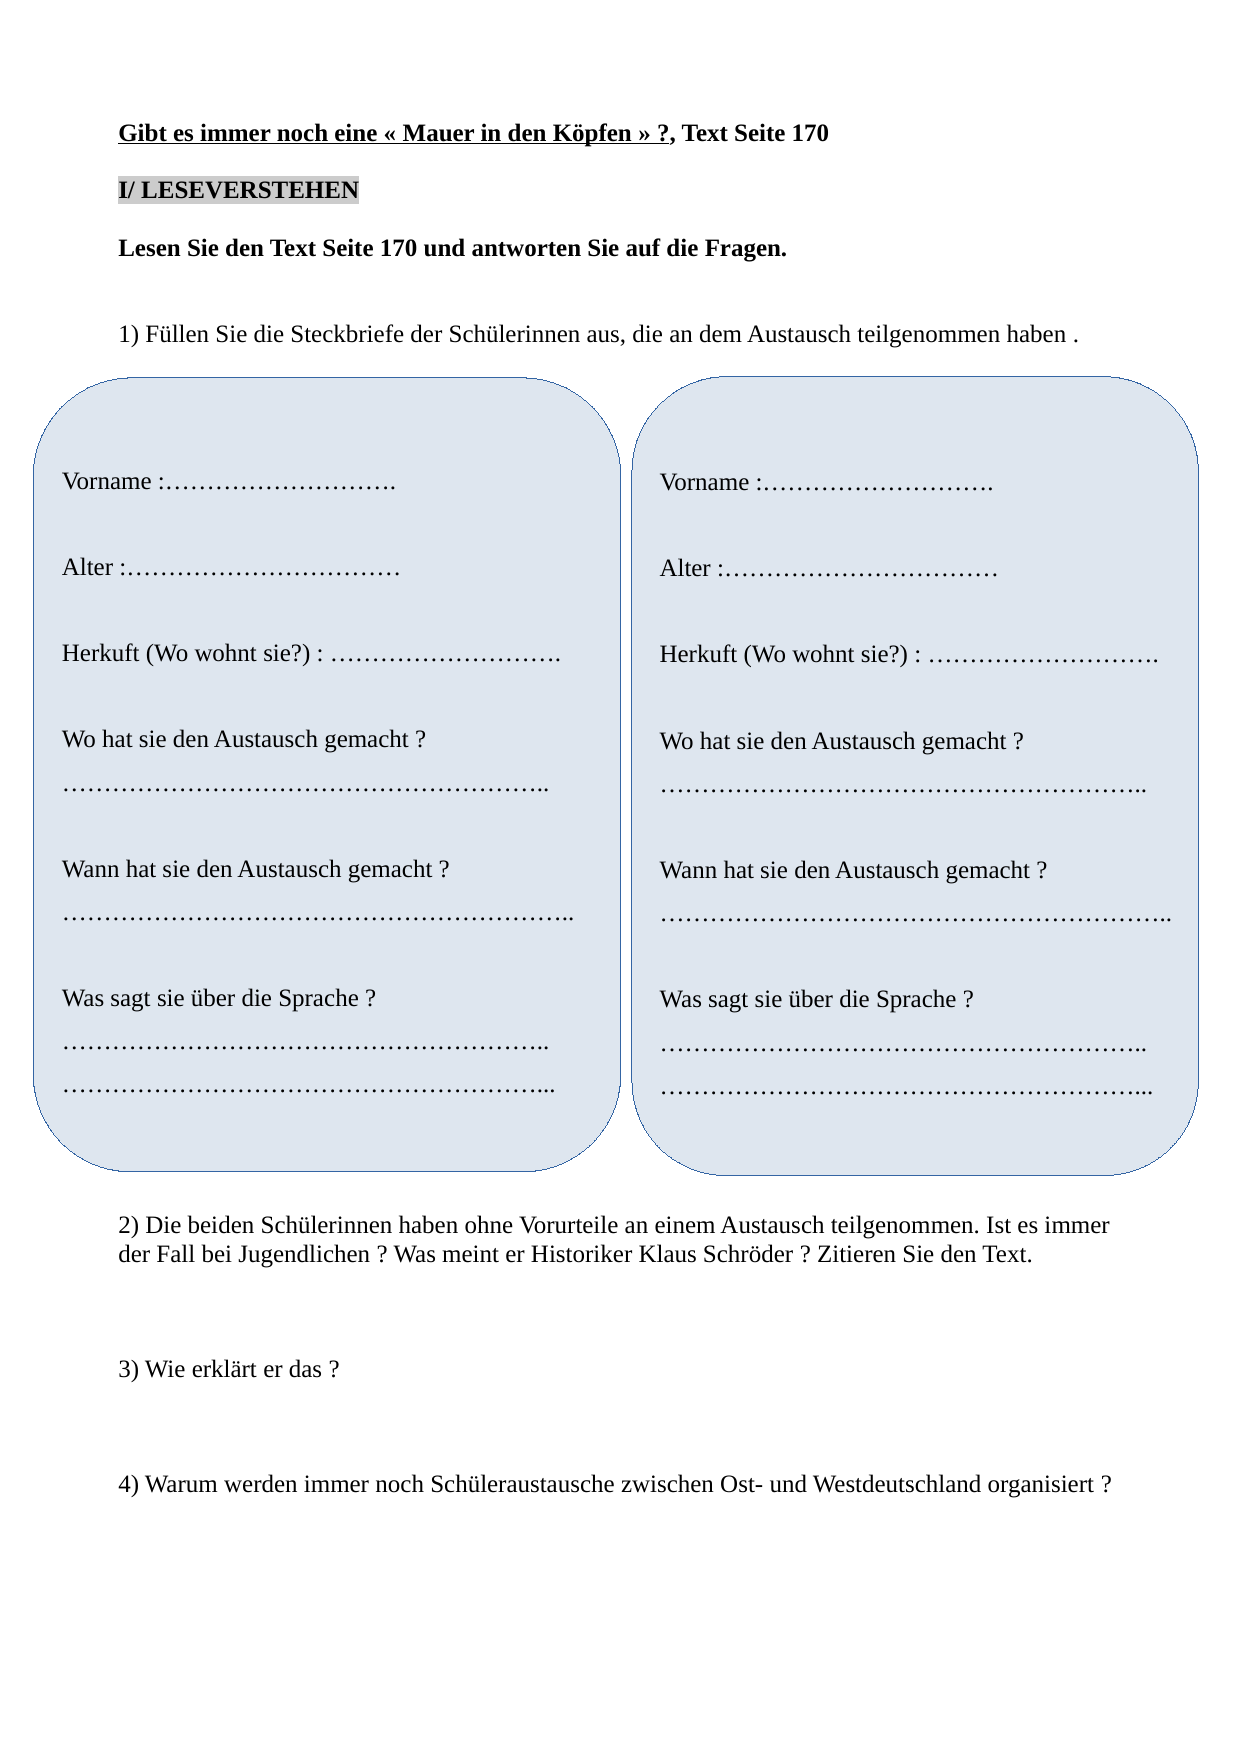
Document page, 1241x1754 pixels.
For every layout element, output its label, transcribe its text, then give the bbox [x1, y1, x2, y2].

text 2) Die beiden Schülerinnen haben ohne Vorurteile an einem Austausch teilgenommen. Ist es immer der Fall bei Jugendlichen ? Was meint er Historiker Klaus Schröder ? Zitieren Sie den Text. [118, 1211, 1122, 1268]
text 4) Warum werden immer noch Schüleraustausche zwischen Ost- und Westdeutschland organisiert ? [118, 1469, 1122, 1498]
text I/ LESEVERSTEHEN [118, 176, 1122, 204]
text Gibt es immer noch eine « Mauer in den Köpfen » ?, Text Seite 170 [118, 118, 1122, 147]
text 3) Wie erklärt er das ? [118, 1354, 1122, 1383]
text 1) Füllen Sie die Steckbriefe der Schülerinnen aus, die an dem Austausch teilgenommen haben . [118, 319, 1122, 348]
text Lesen Sie den Text Seite 170 und antworten Sie auf die Fragen. [118, 233, 1122, 262]
